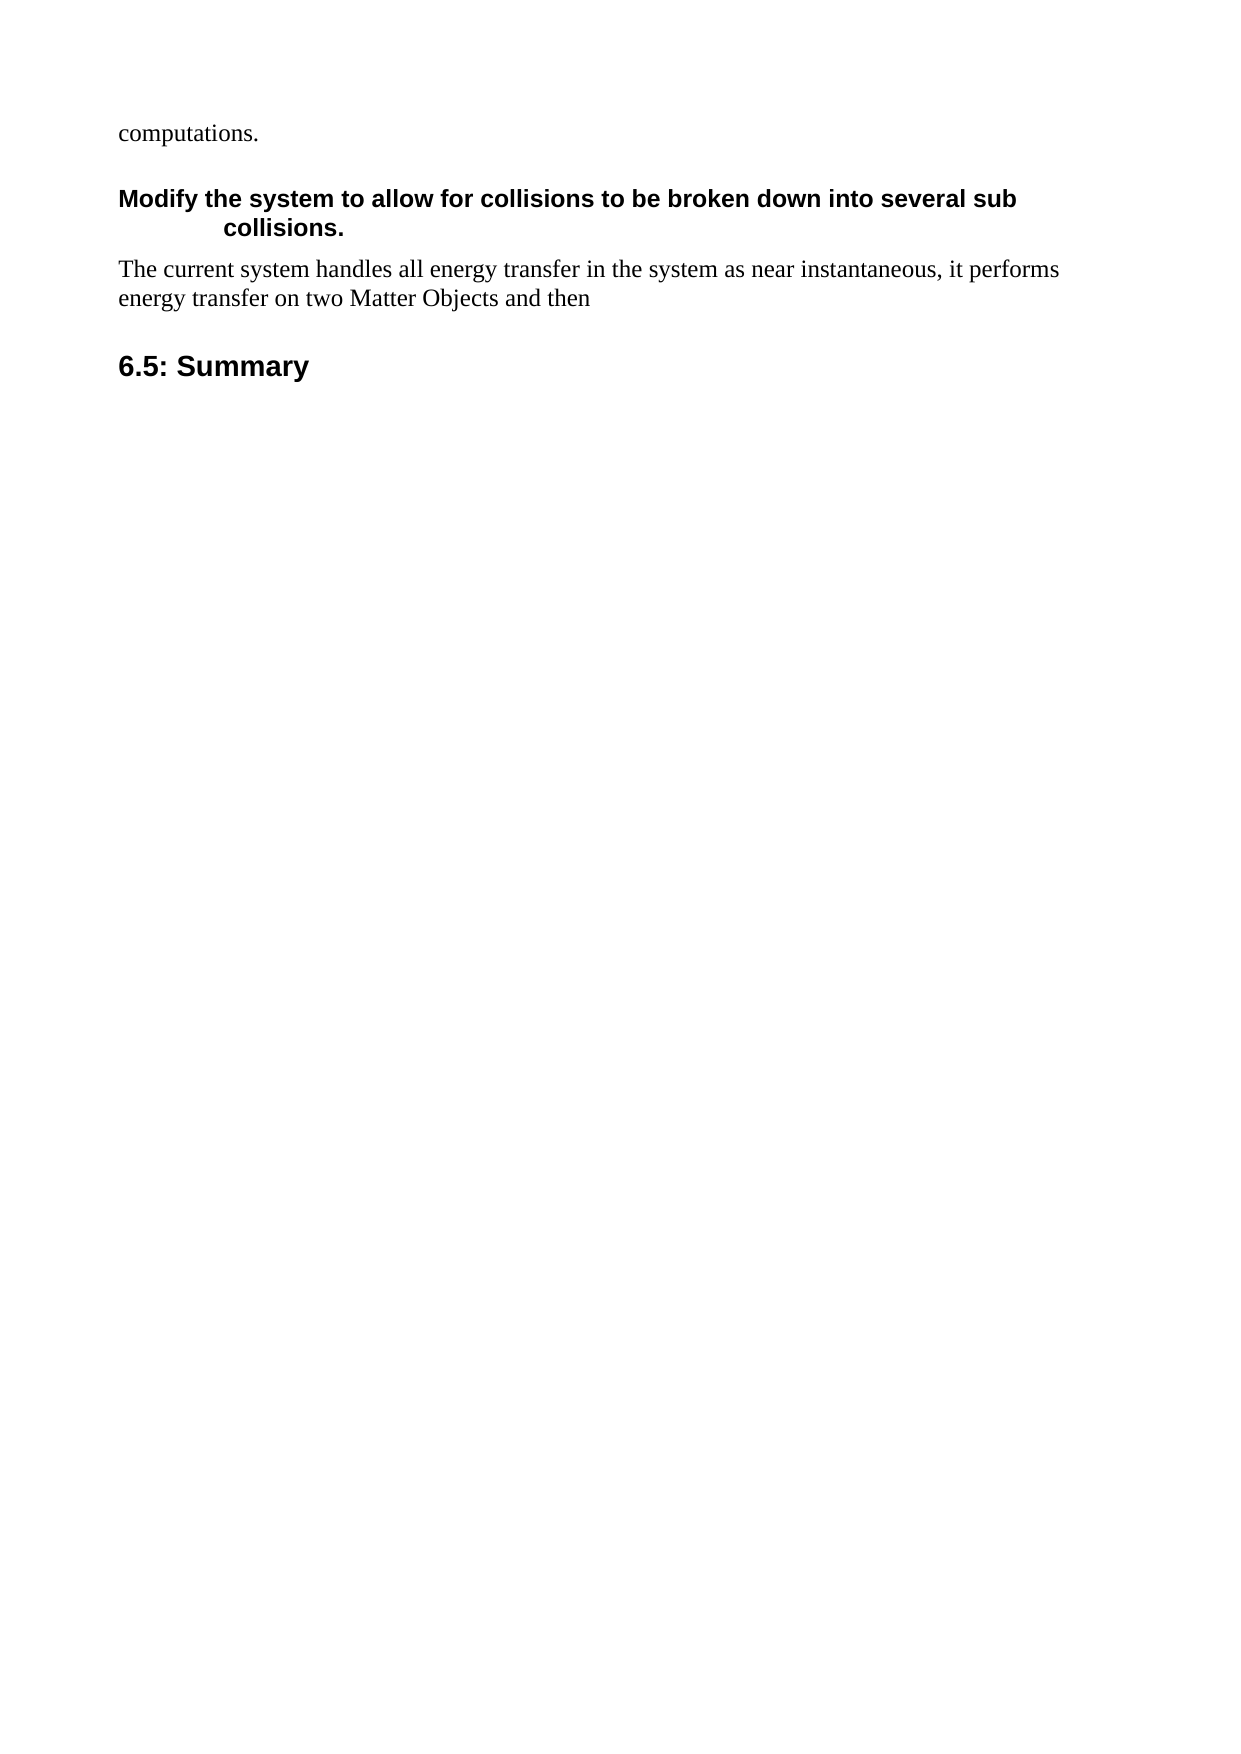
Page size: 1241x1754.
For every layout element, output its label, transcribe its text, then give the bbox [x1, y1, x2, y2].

subtitle 6.5: Summary [118, 349, 1122, 382]
text computations. [118, 118, 1122, 147]
subtitle Modify the system to allow for collisions to be broken down into several sub collisions. [118, 184, 1122, 241]
text The current system handles all energy transfer in the system as near instantaneous, it performs energy transfer on two Matter Objects and then [118, 254, 1122, 311]
